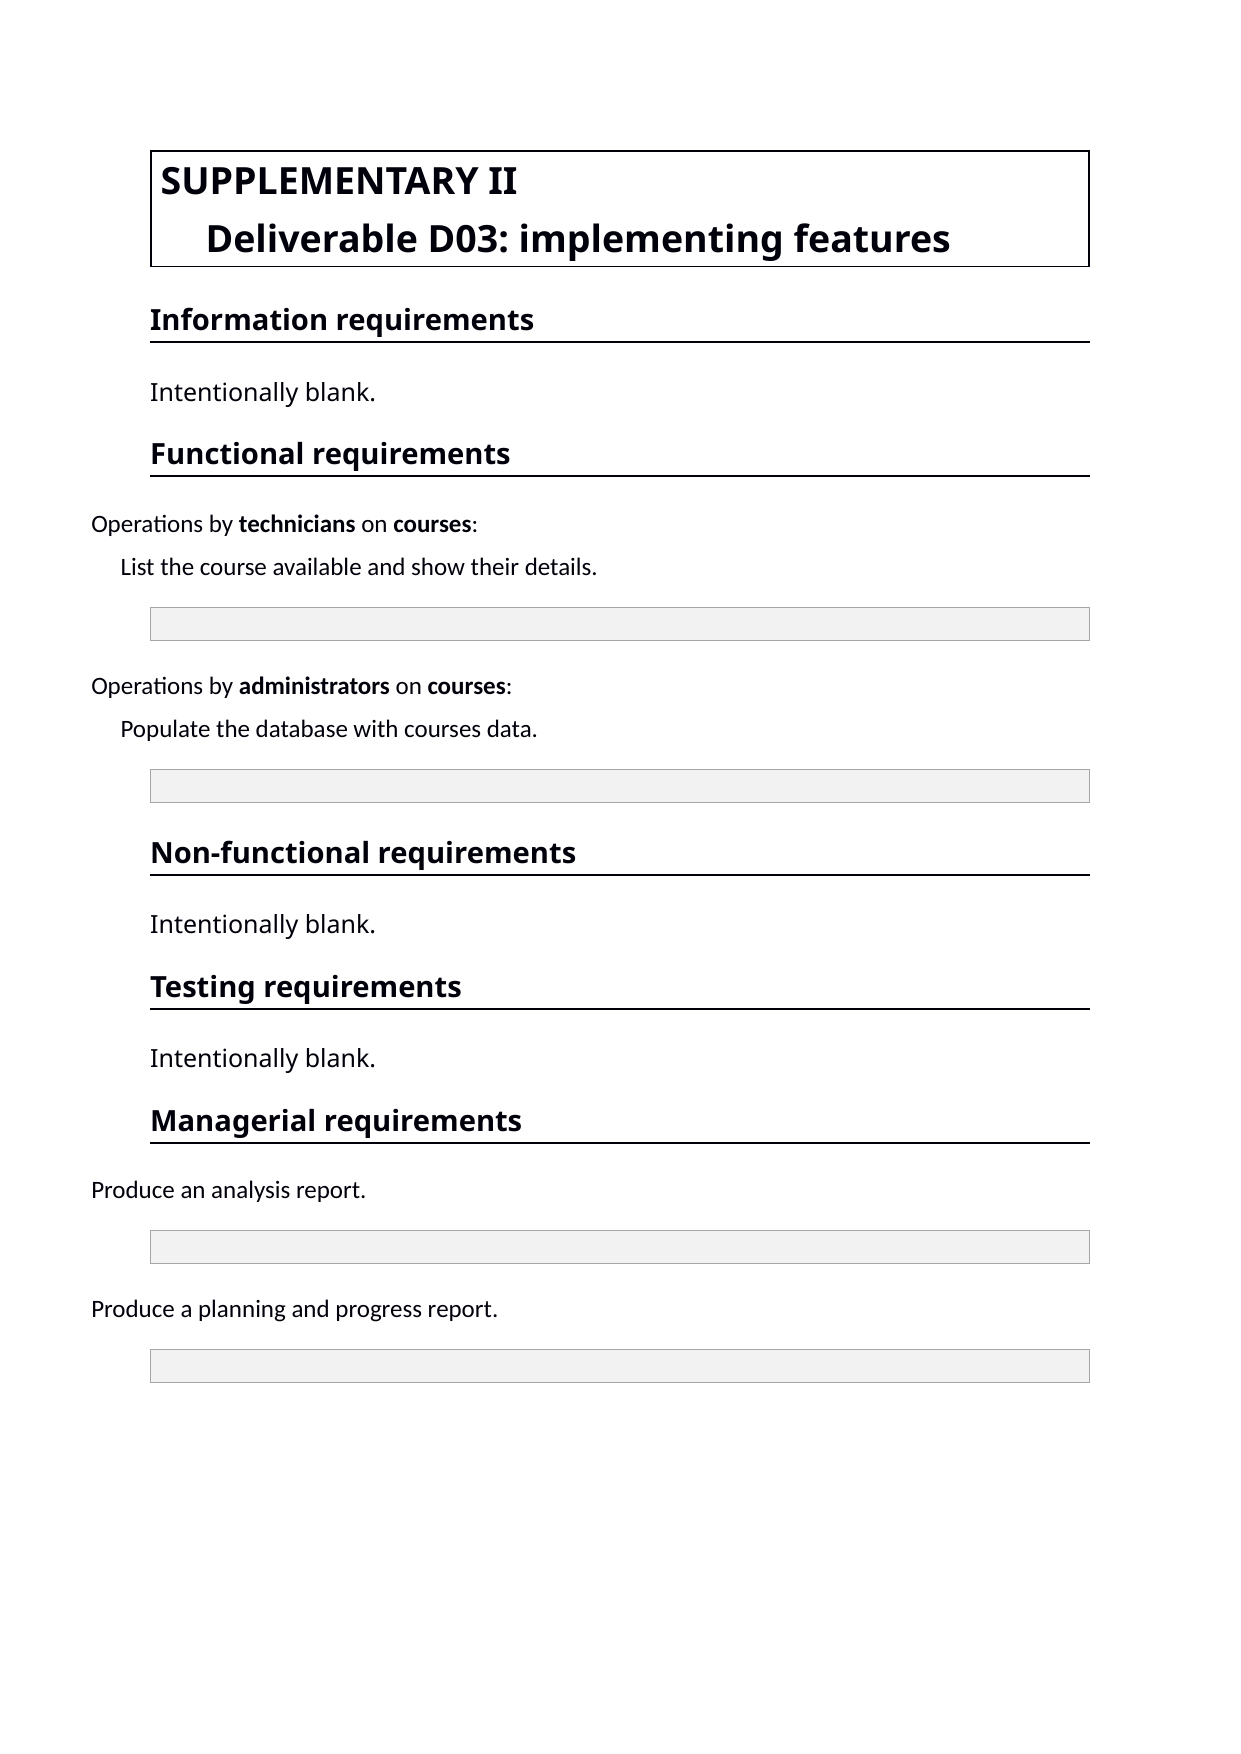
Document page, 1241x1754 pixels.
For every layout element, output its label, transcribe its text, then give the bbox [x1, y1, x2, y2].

subtitle Managerial requirements [150, 1100, 1090, 1142]
text Intentionally blank. [150, 374, 1090, 408]
subtitle Non-functional requirements [150, 832, 1090, 874]
subtitle Information requirements [150, 299, 1090, 341]
subtitle Testing requirements [150, 966, 1090, 1008]
subtitle Operations by technicians on courses: [91, 508, 1090, 539]
text Intentionally blank. [150, 907, 1090, 941]
subtitle Produce a planning and progress report. [91, 1294, 1090, 1324]
text List the course available and show their details. [120, 551, 1090, 582]
subtitle Operations by administrators on courses: [91, 670, 1090, 701]
subtitle Functional requirements [150, 433, 1090, 475]
subtitle SUPPLEMENTARY II Deliverable D03: implementing features [152, 152, 1088, 266]
text Populate the database with courses data. [120, 713, 1090, 744]
text Intentionally blank. [150, 1041, 1090, 1075]
subtitle Produce an analysis report. [91, 1175, 1090, 1205]
